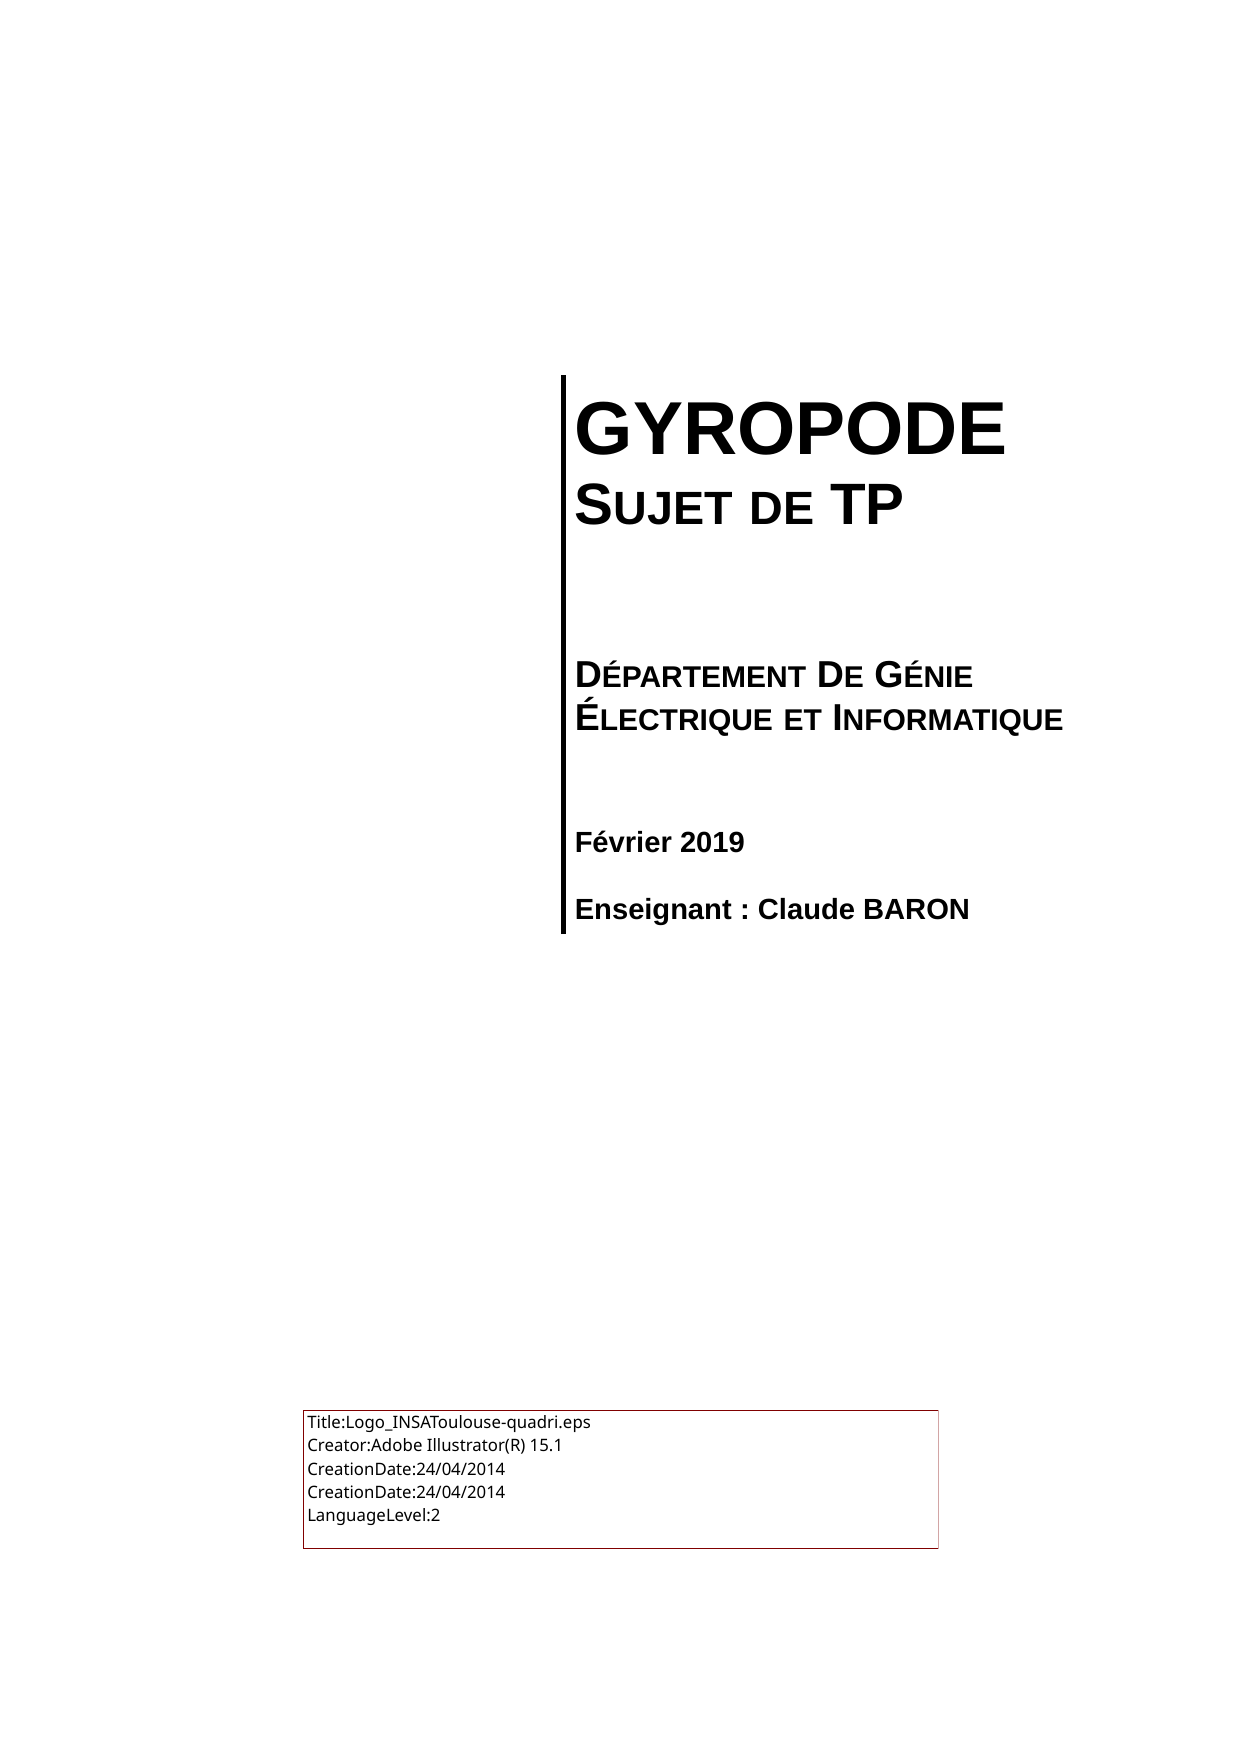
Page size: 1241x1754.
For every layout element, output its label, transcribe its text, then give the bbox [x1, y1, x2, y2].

text Gyropode [566, 375, 1122, 470]
text Département De Génie Électrique et Informatique [566, 652, 1122, 738]
text Février 2019 [566, 824, 1122, 858]
text Enseignant : Claude BARON [566, 892, 1122, 934]
text Sujet de TP [566, 470, 1122, 537]
